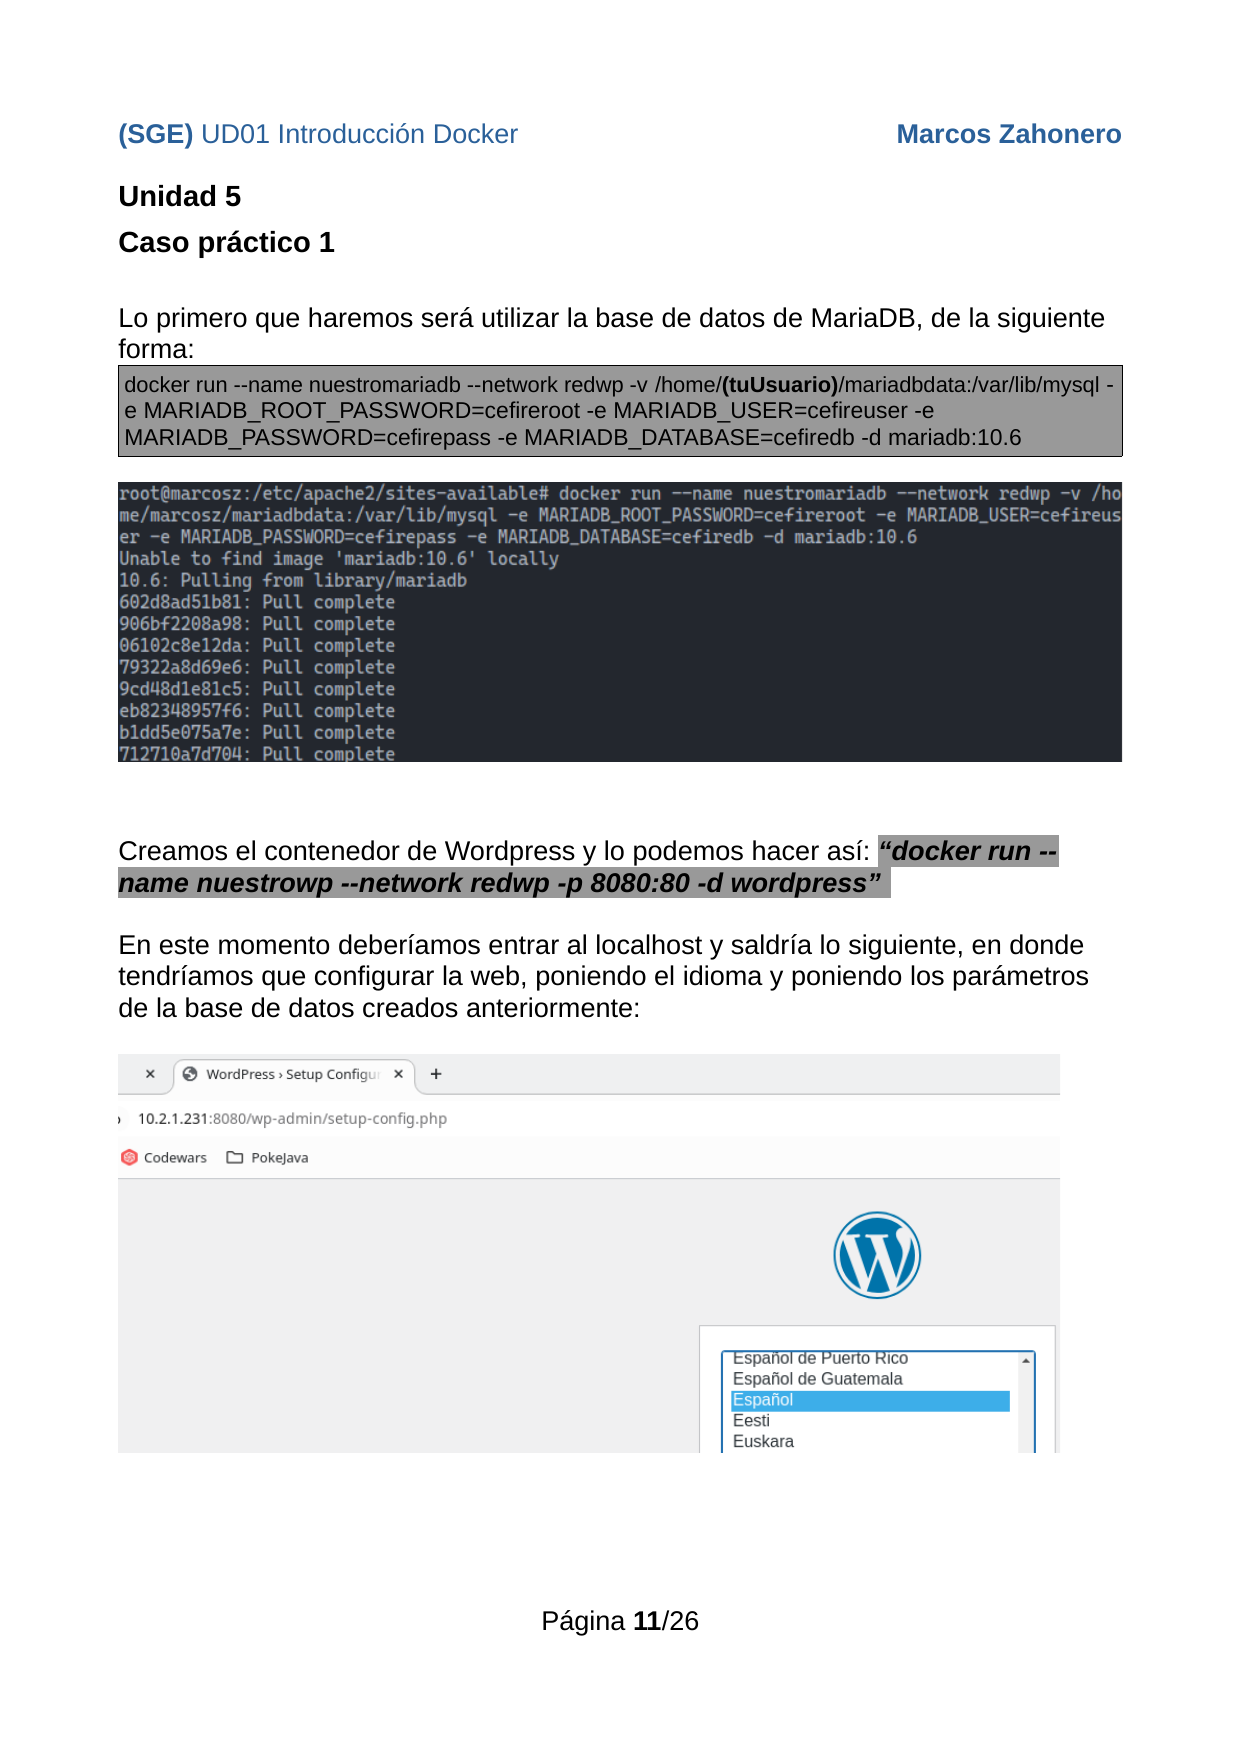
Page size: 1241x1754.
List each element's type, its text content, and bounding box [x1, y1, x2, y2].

picture [118, 482, 1123, 762]
text Creamos el contenedor de Wordpress y lo podemos hacer así: “docker run --name nuestrowp --network redwp -p 8080:80 -d wordpress” [118, 835, 1122, 898]
text Lo primero que haremos será utilizar la base de datos de MariaDB, de la siguiente forma: [118, 302, 1122, 365]
text En este momento deberíamos entrar al localhost y saldría lo siguiente, en donde tendríamos que configurar la web, poniendo el idioma y poniendo los parámetros de la base de datos creados anteriormente: [118, 929, 1122, 1023]
subtitle Unidad 5 [118, 179, 1122, 212]
text docker run --name nuestromariadb --network redwp -v /home/(tuUsuario)/mariadbdata:/var/lib/mysql -e MARIADB_ROOT_PASSWORD=cefireroot -e MARIADB_USER=cefireuser -e MARIADB_PASSWORD=cefirepass -e MARIADB_DATABASE=cefiredb -d mariadb:10.6 [119, 366, 1122, 456]
subtitle Caso práctico 1 [118, 225, 1122, 258]
